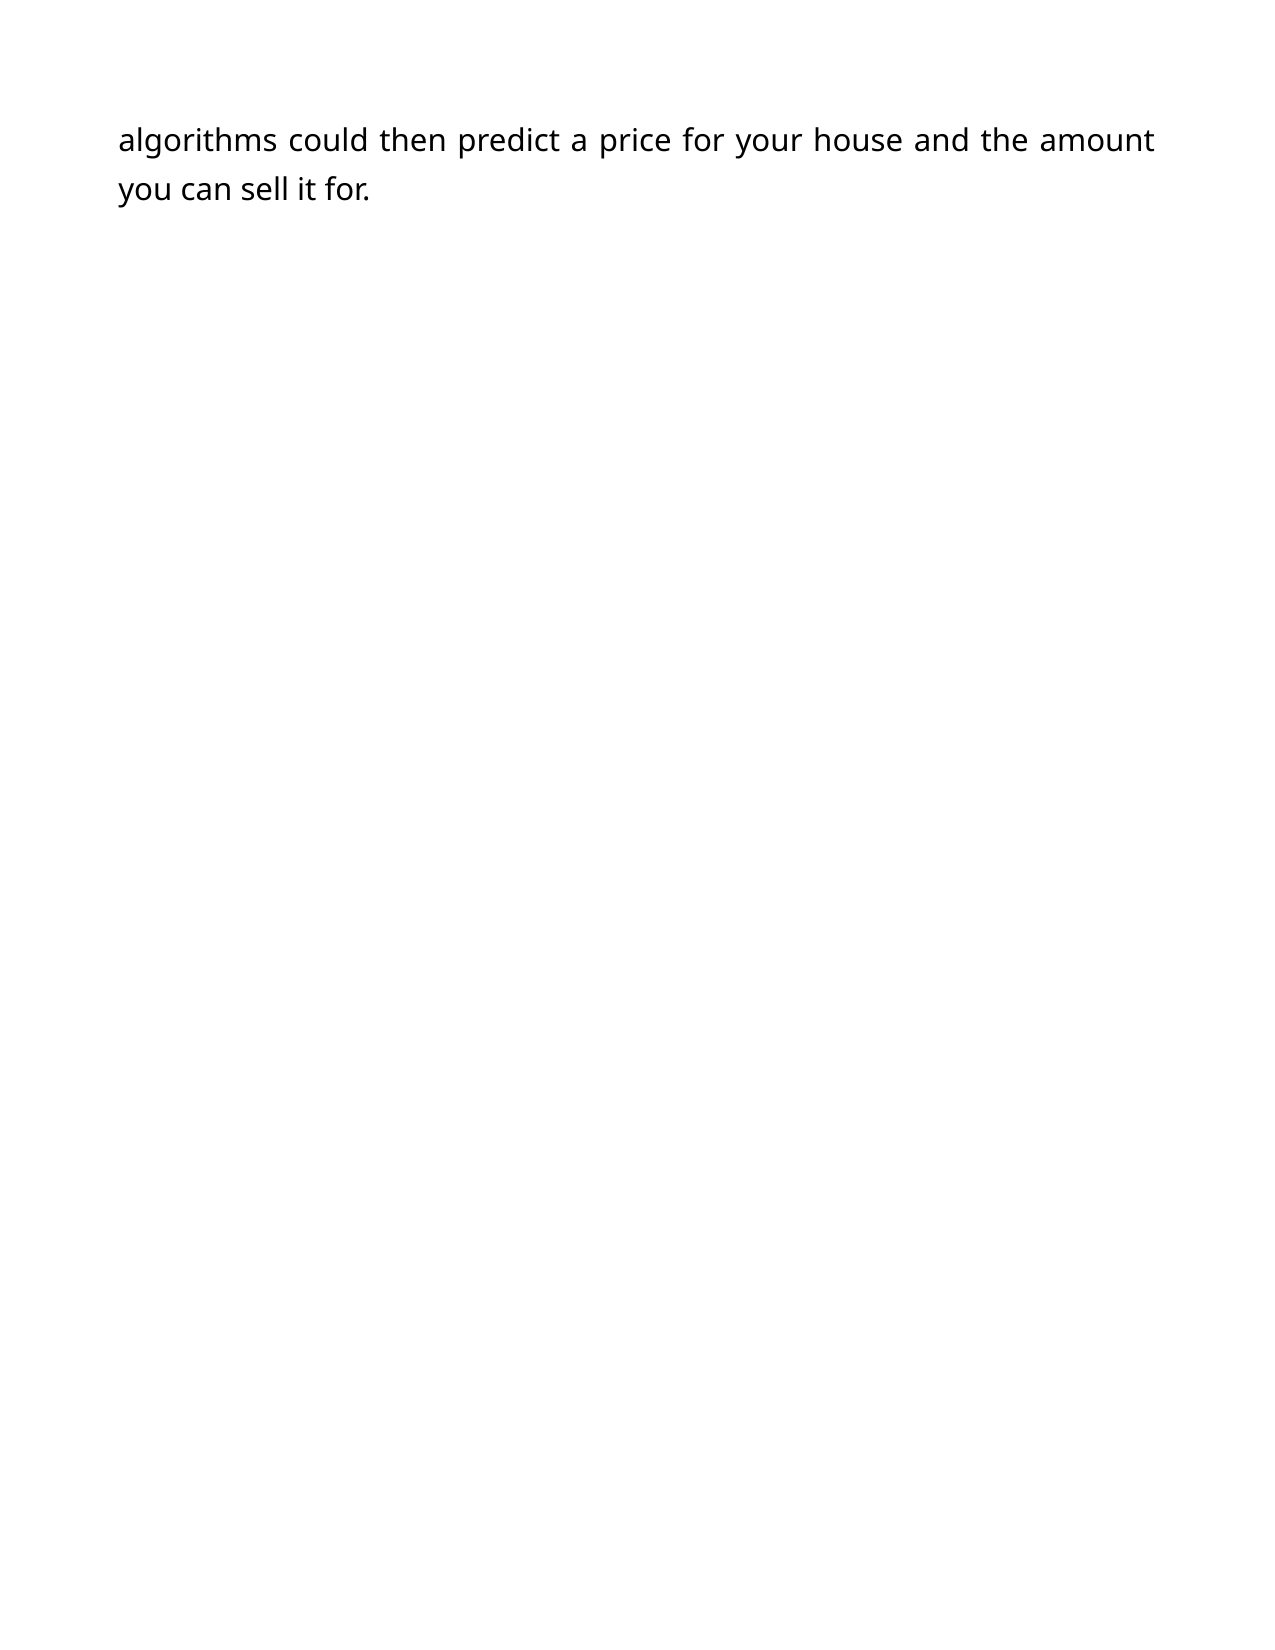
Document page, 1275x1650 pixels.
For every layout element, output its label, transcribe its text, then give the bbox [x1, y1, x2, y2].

text algorithms could then predict a price for your house and the amount you can sell it for. [118, 118, 1157, 210]
